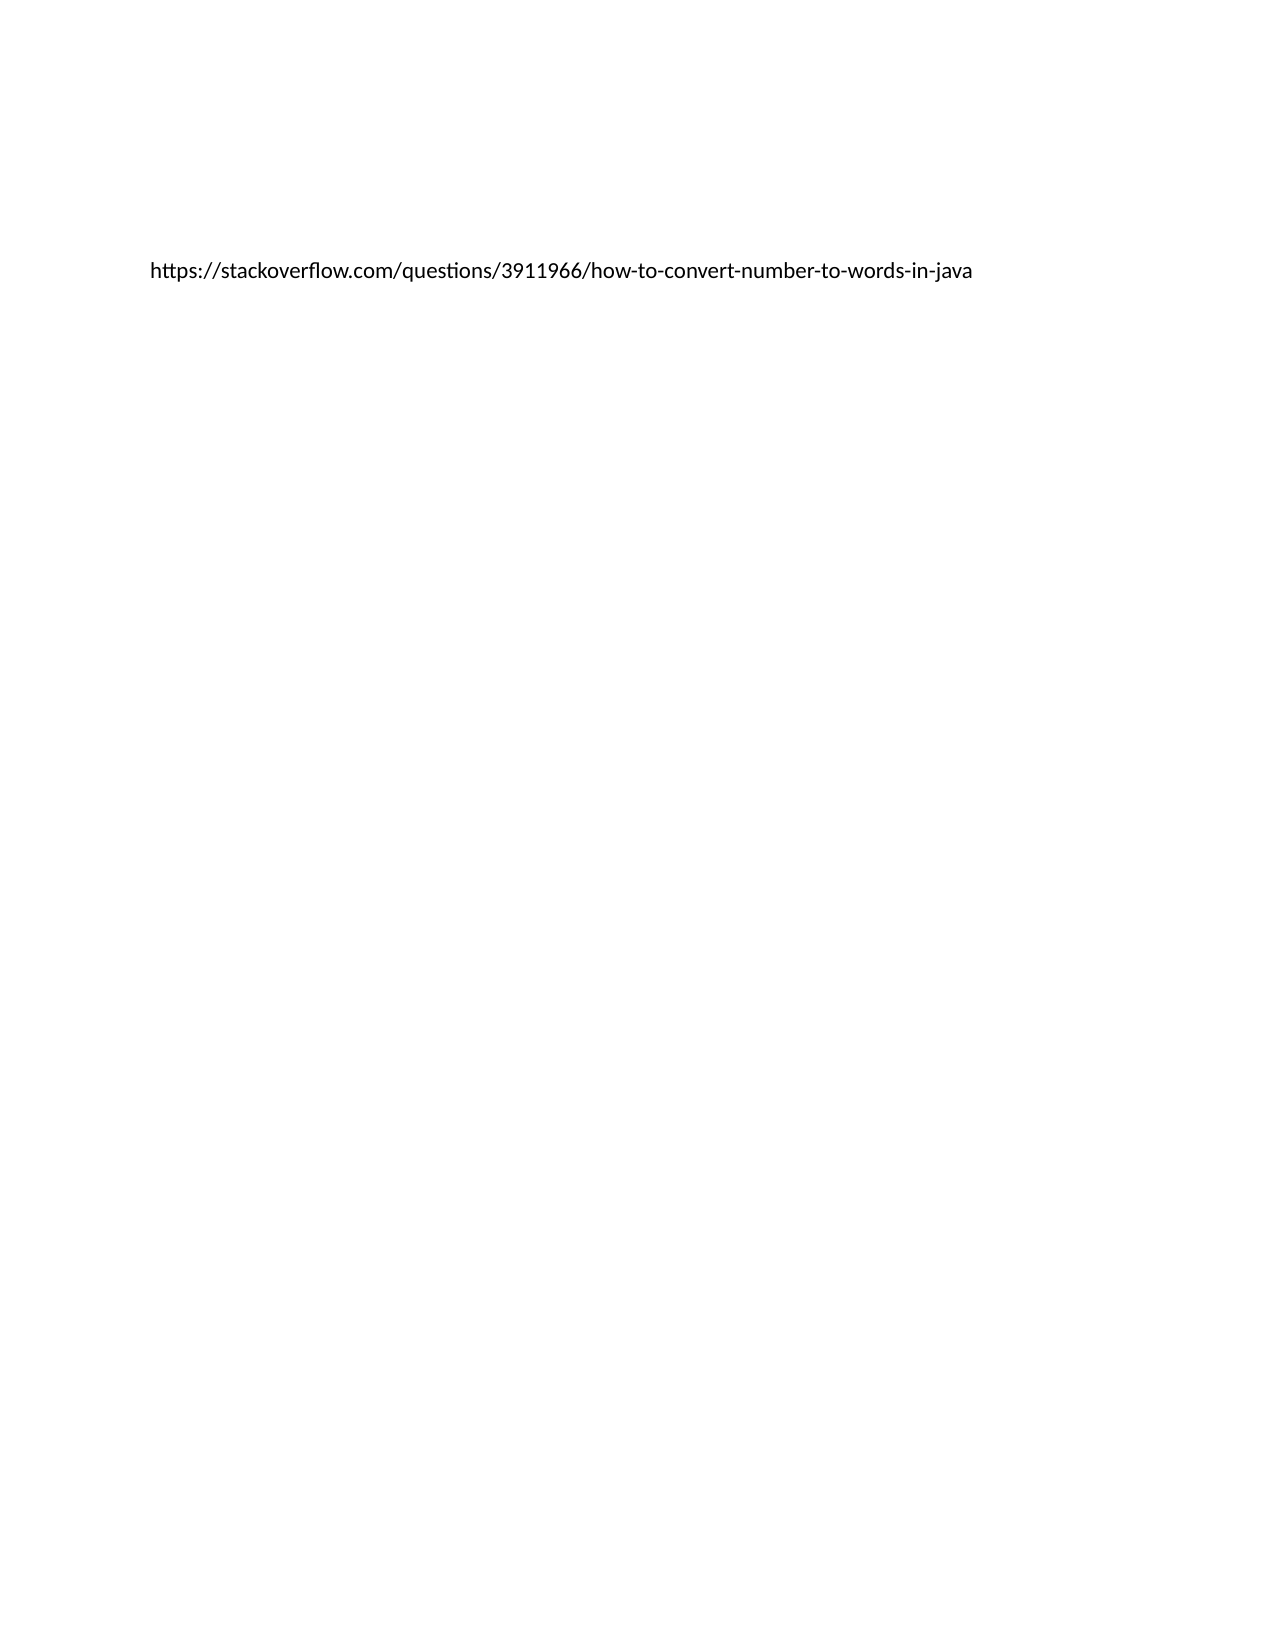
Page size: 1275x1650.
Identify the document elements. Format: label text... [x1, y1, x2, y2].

text https://stackoverflow.com/questions/3911966/how-to-convert-number-to-words-in-java [150, 256, 1125, 284]
